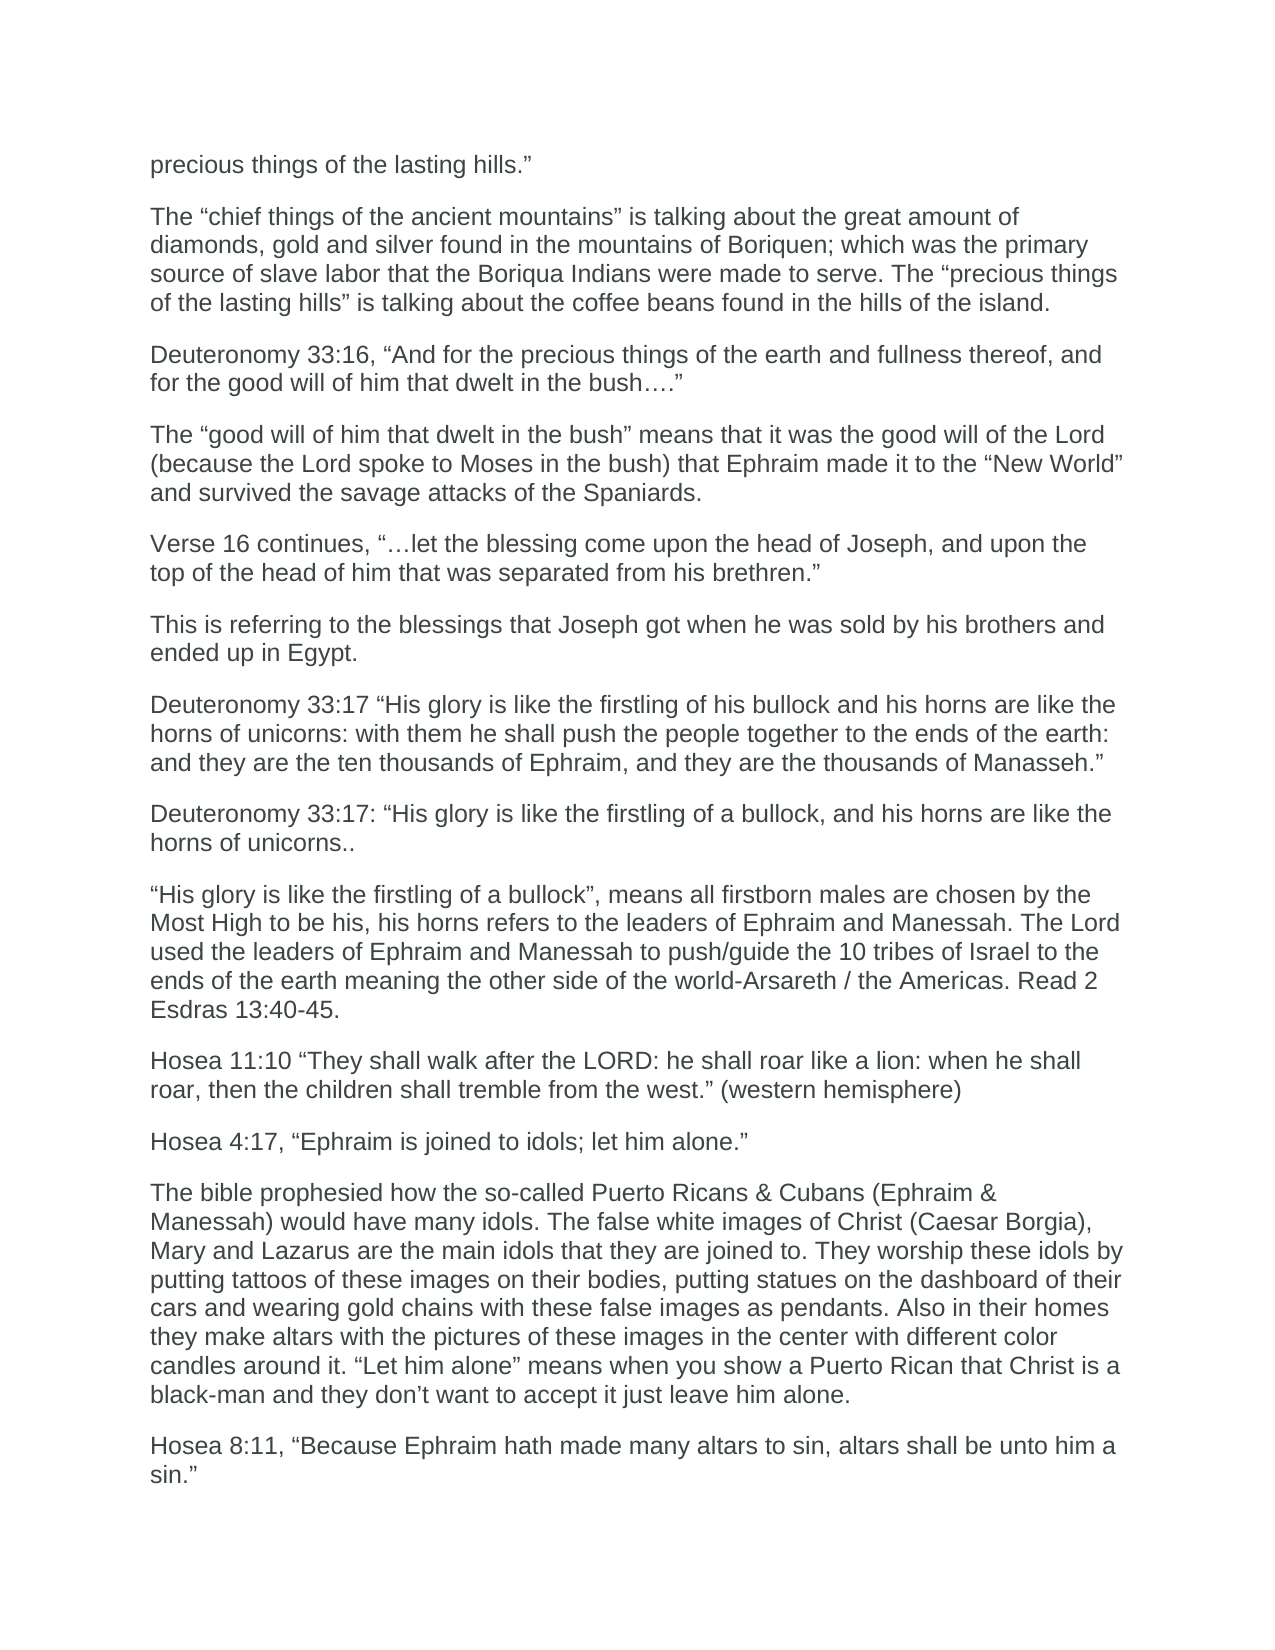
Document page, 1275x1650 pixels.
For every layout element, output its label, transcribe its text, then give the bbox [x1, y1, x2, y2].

text Hosea 8:11, “Because Ephraim hath made many altars to sin, altars shall be unto him a sin.” [150, 1431, 1125, 1489]
text Deuteronomy 33:16, “And for the precious things of the earth and fullness thereof, and for the good will of him that dwelt in the bush….” [150, 339, 1125, 397]
text “His glory is like the firstling of a bullock”, means all firstborn males are chosen by the Most High to be his, his horns refers to the leaders of Ephraim and Manessah. The Lord used the leaders of Ephraim and Manessah to push/guide the 10 tribes of Israel to the ends of the earth meaning the other side of the world-Arsareth / the Americas. Read 2 Esdras 13:40-45. [150, 879, 1125, 1023]
text The bible prophesied how the so-called Puerto Ricans & Cubans (Ephraim & Manessah) would have many idols. The false white images of Christ (Caesar Borgia), Mary and Lazarus are the main idols that they are joined to. They worship these idols by putting tattoos of these images on their bodies, putting statues on the dashboard of their cars and wearing gold chains with these false images as pendants. Also in their homes they make altars with the pictures of these images in the center with different color candles around it. “Let him alone” means when you show a Puerto Rican that Christ is a black-man and they don’t want to accept it just leave him alone. [150, 1178, 1125, 1408]
text Hosea 4:17, “Ephraim is joined to idols; let him alone.” [150, 1127, 1125, 1155]
text The “good will of him that dwelt in the bush” means that it was the good will of the Lord (because the Lord spoke to Moses in the bush) that Ephraim made it to the “New World” and survived the savage attacks of the Spaniards. [150, 420, 1125, 506]
text Hosea 11:10 “They shall walk after the LORD: he shall roar like a lion: when he shall roar, then the children shall tremble from the west.” (western hemisphere) [150, 1046, 1125, 1104]
text Deuteronomy 33:17: “His glory is like the firstling of a bullock, and his horns are like the horns of unicorns.. [150, 799, 1125, 857]
text This is referring to the blessings that Joseph got when he was sold by his brothers and ended up in Egypt. [150, 609, 1125, 667]
text The “chief things of the ancient mountains” is talking about the great amount of diamonds, gold and silver found in the mountains of Boriquen; which was the primary source of slave labor that the Boriqua Indians were made to serve. The “precious things of the lasting hills” is talking about the coffee beans found in the hills of the island. [150, 202, 1125, 317]
text Deuteronomy 33:17 “His glory is like the firstling of his bullock and his horns are like the horns of unicorns: with them he shall push the people together to the ends of the earth: and they are the ten thousands of Ephraim, and they are the thousands of Manasseh.” [150, 690, 1125, 776]
text Verse 16 continues, “…let the blessing come upon the head of Joseph, and upon the top of the head of him that was separated from his brethren.” [150, 529, 1125, 587]
text precious things of the lasting hills.” [150, 150, 1125, 179]
